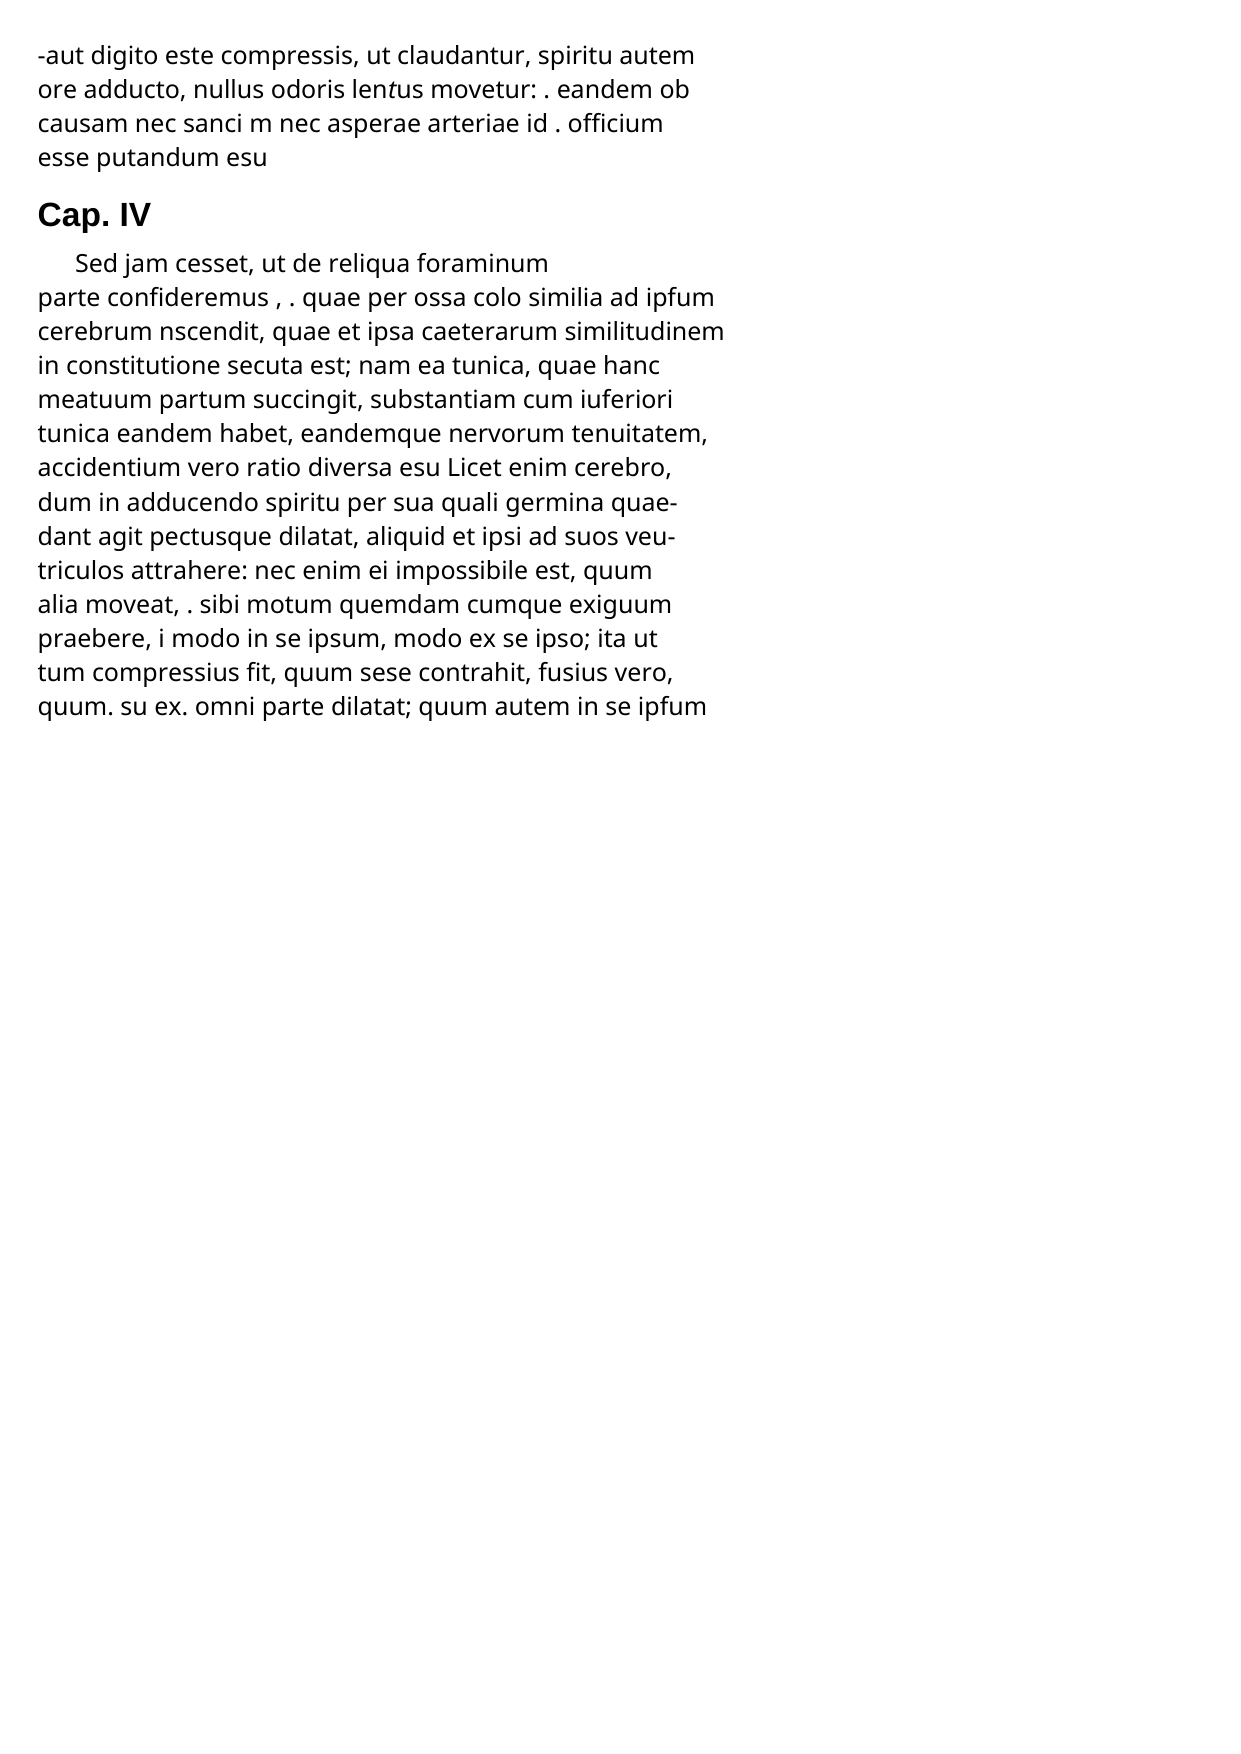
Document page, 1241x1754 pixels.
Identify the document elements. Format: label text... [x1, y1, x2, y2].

text -aut digito este compressis, ut claudantur, spiritu autem ore adducto, nullus odoris lentus movetur: . eandem ob causam nec sanci m nec asperae arteriae id . officium esse putandum esu [37, 37, 1203, 174]
subtitle Cap. IV [37, 194, 1203, 233]
text Sed jam cesset, ut de reliqua foraminum parte confideremus , . quae per ossa colo similia ad ipfum cerebrum nscendit, quae et ipsa caeterarum similitudinem in constitutione secuta est; nam ea tunica, quae hanc meatuum partum succingit, substantiam cum iuferiori tunica eandem habet, eandemque nervorum tenuitatem, accidentium vero ratio diversa esu Licet enim cerebro, dum in adducendo spiritu per sua quali germina quae- dant agit pectusque dilatat, aliquid et ipsi ad suos veu- triculos attrahere: nec enim ei impossibile est, quum alia moveat, . sibi motum quemdam cumque exiguum praebere, i modo in se ipsum, modo ex se ipso; ita ut tum compressius fit, quum sese contrahit, fusius vero, quum. su ex. omni parte dilatat; quum autem in se ipfum [37, 246, 1203, 723]
